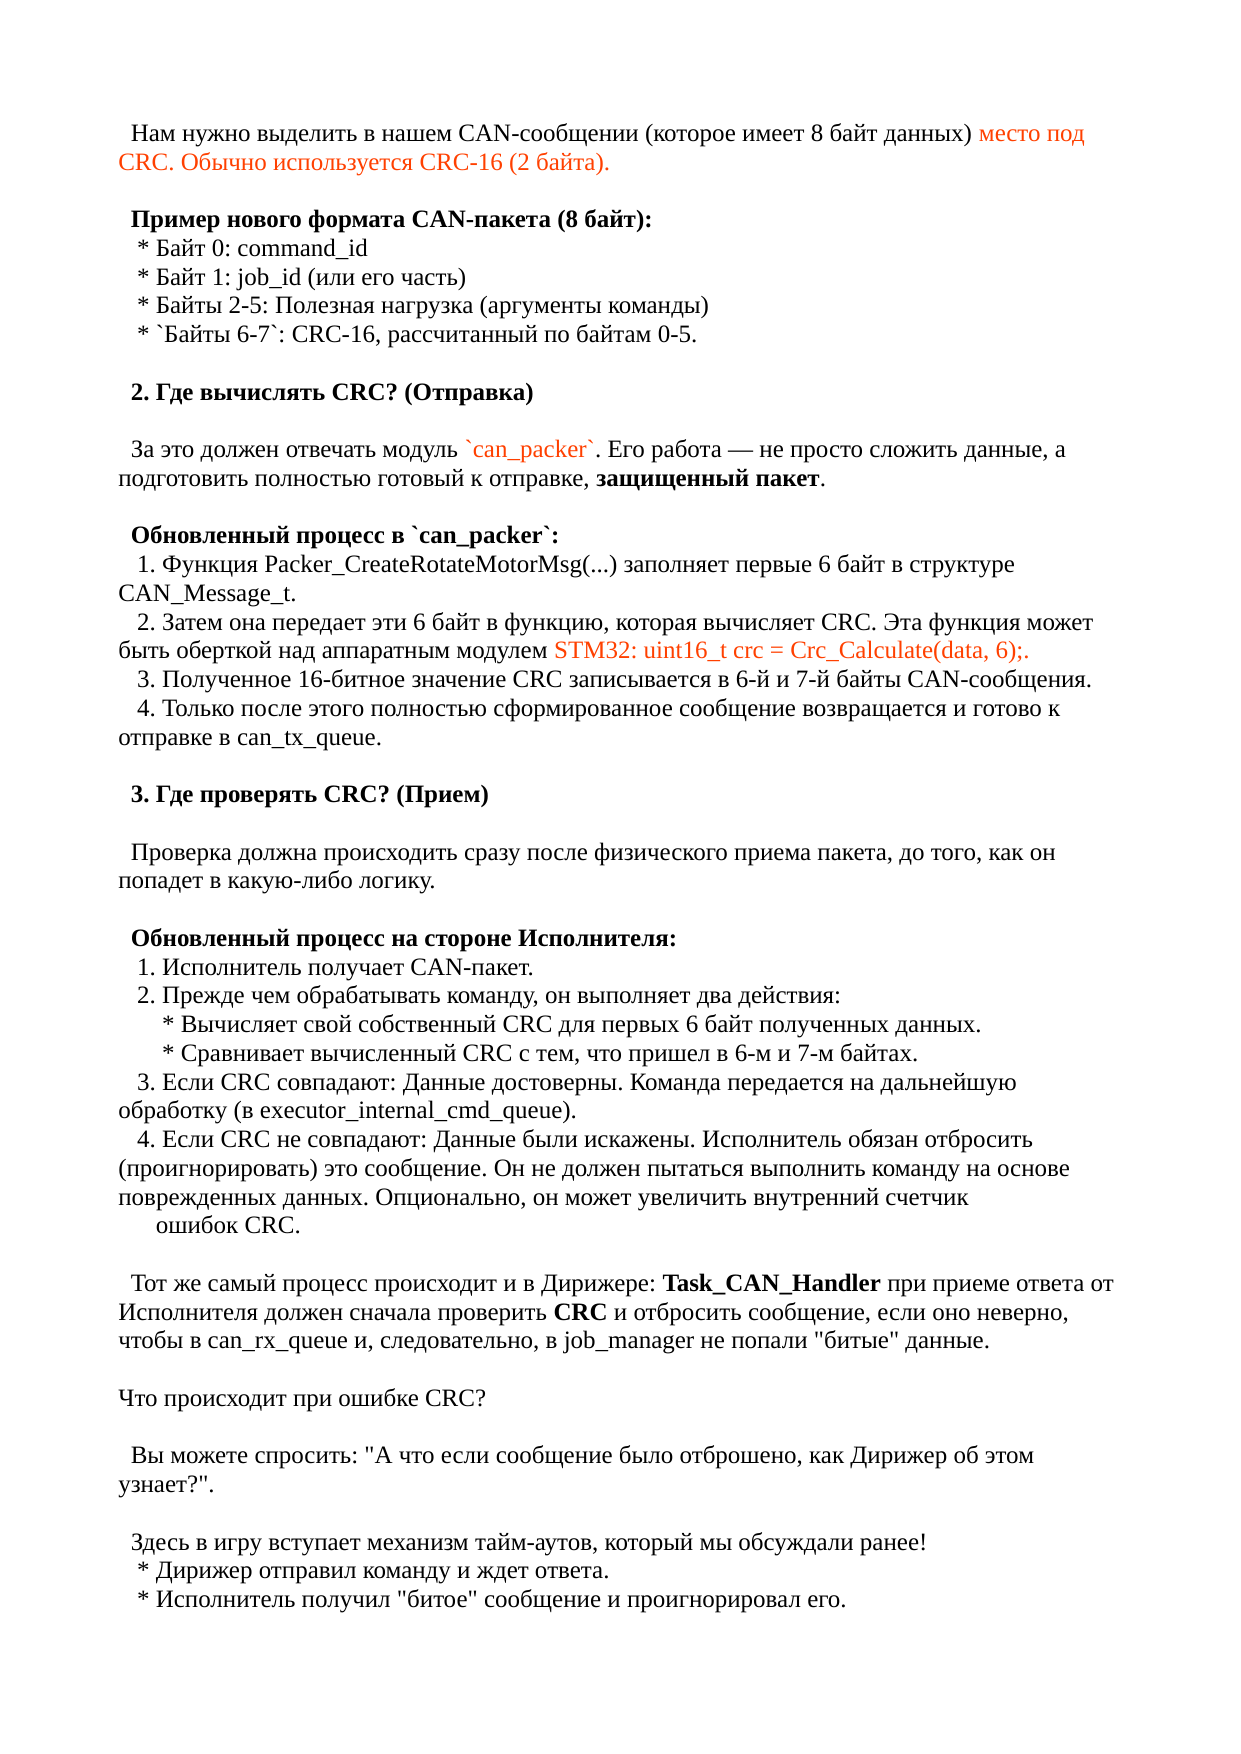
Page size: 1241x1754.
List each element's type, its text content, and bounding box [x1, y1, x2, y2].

text Пример нового формата CAN-пакета (8 байт): [118, 204, 1122, 233]
text Обновленный процесс на стороне Исполнителя: [118, 923, 1122, 952]
text 3. Если CRC совпадают: Данные достоверны. Команда передается на дальнейшую обработку (в executor_internal_cmd_queue). [118, 1067, 1122, 1124]
text * Исполнитель получил "битое" сообщение и проигнорировал его. [118, 1584, 1122, 1613]
text ошибок CRC. [118, 1211, 1122, 1239]
text 1. Исполнитель получает CAN-пакет. [118, 952, 1122, 981]
text Что происходит при ошибке CRC? [118, 1383, 1122, 1412]
text 3. Где проверять CRC? (Прием) [118, 779, 1122, 808]
text * Сравнивает вычисленный CRC с тем, что пришел в 6-м и 7-м байтах. [118, 1038, 1122, 1067]
text За это должен отвечать модуль `can_packer`. Его работа — не просто сложить данные, а подготовить полностью готовый к отправке, защищенный пакет. [118, 434, 1122, 492]
text * Дирижер отправил команду и ждет ответа. [118, 1556, 1122, 1584]
text 1. Функция Packer_CreateRotateMotorMsg(...) заполняет первые 6 байт в структуре CAN_Message_t. [118, 549, 1122, 607]
text * Байты 2-5: Полезная нагрузка (аргументы команды) [118, 291, 1122, 319]
text Тот же самый процесс происходит и в Дирижере: Task_CAN_Handler при приеме ответа от Исполнителя должен сначала проверить CRC и отбросить сообщение, если оно неверно, чтобы в can_rx_queue и, следовательно, в job_manager не попали "битые" данные. [118, 1268, 1122, 1354]
text Обновленный процесс в `can_packer`: [118, 521, 1122, 549]
text 4. Только после этого полностью сформированное сообщение возвращается и готово к отправке в can_tx_queue. [118, 693, 1122, 751]
text 2. Затем она передает эти 6 байт в функцию, которая вычисляет CRC. Эта функция может быть оберткой над аппаратным модулем STM32: uint16_t crc = Crc_Calculate(data, 6);. [118, 607, 1122, 664]
text 4. Если CRC не совпадают: Данные были искажены. Исполнитель обязан отбросить (проигнорировать) это сообщение. Он не должен пытаться выполнить команду на основе поврежденных данных. Опционально, он может увеличить внутренний счетчик [118, 1124, 1122, 1211]
text 2. Прежде чем обрабатывать команду, он выполняет два действия: [118, 981, 1122, 1009]
text Проверка должна происходить сразу после физического приема пакета, до того, как он попадет в какую-либо логику. [118, 837, 1122, 894]
text * Байт 0: command_id [118, 233, 1122, 262]
text * `Байты 6-7`: CRC-16, рассчитанный по байтам 0-5. [118, 319, 1122, 348]
text Нам нужно выделить в нашем CAN-сообщении (которое имеет 8 байт данных) место под CRC. Обычно используется CRC-16 (2 байта). [118, 118, 1122, 176]
text * Вычисляет свой собственный CRC для первых 6 байт полученных данных. [118, 1009, 1122, 1038]
text 2. Где вычислять CRC? (Отправка) [118, 377, 1122, 406]
text * Байт 1: job_id (или его часть) [118, 262, 1122, 291]
text Вы можете спросить: "А что если сообщение было отброшено, как Дирижер об этом узнает?". [118, 1441, 1122, 1498]
text 3. Полученное 16-битное значение CRC записывается в 6-й и 7-й байты CAN-сообщения. [118, 664, 1122, 693]
text Здесь в игру вступает механизм тайм-аутов, который мы обсуждали ранее! [118, 1527, 1122, 1556]
